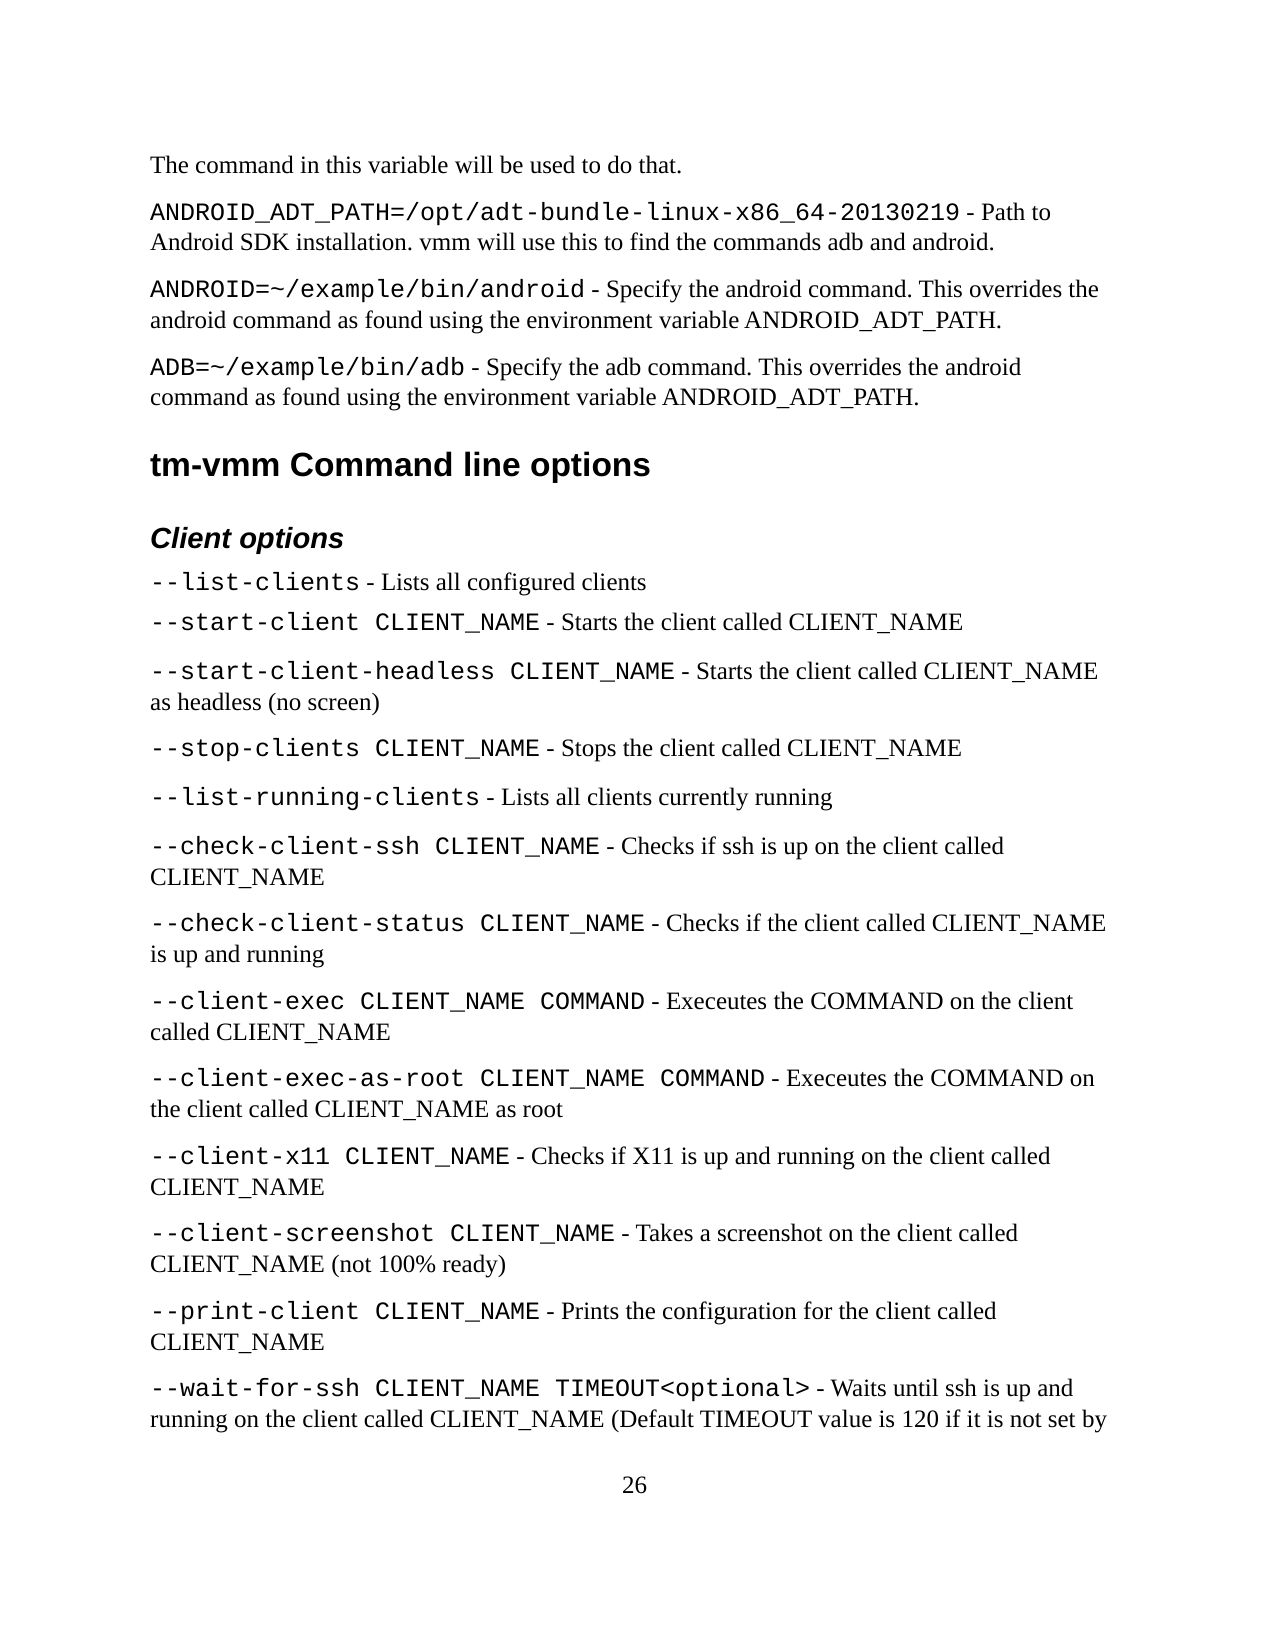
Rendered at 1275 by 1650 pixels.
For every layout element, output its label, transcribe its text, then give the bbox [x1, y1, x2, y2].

text --list-clients - Lists all configured clients [150, 567, 1125, 598]
text ADB=~/example/bin/adb - Specify the adb command. This overrides the android command as found using the environment variable ANDROID_ADT_PATH. [150, 352, 1125, 411]
text ANDROID_ADT_PATH=/opt/adt-bundle-linux-x86_64-20130219 - Path to Android SDK installation. vmm will use this to find the commands adb and android. [150, 197, 1125, 256]
text The command in this variable will be used to do that. [150, 150, 1125, 179]
text --check-client-status CLIENT_NAME - Checks if the client called CLIENT_NAME is up and running [150, 908, 1125, 968]
text --client-exec CLIENT_NAME COMMAND - Execeutes the COMMAND on the client called CLIENT_NAME [150, 986, 1125, 1046]
subtitle Client options [150, 521, 1125, 555]
text --client-x11 CLIENT_NAME - Checks if X11 is up and running on the client called CLIENT_NAME [150, 1141, 1125, 1201]
text --stop-clients CLIENT_NAME - Stops the client called CLIENT_NAME [150, 733, 1125, 764]
text --check-client-ssh CLIENT_NAME - Checks if ssh is up on the client called CLIENT_NAME [150, 831, 1125, 891]
text --list-running-clients - Lists all clients currently running [150, 782, 1125, 813]
text --start-client-headless CLIENT_NAME - Starts the client called CLIENT_NAME as headless (no screen) [150, 656, 1125, 716]
text --client-exec-as-root CLIENT_NAME COMMAND - Execeutes the COMMAND on the client called CLIENT_NAME as root [150, 1063, 1125, 1123]
subtitle tm-vmm Command line options [150, 445, 1125, 484]
text ANDROID=~/example/bin/android - Specify the android command. This overrides the android command as found using the environment variable ANDROID_ADT_PATH. [150, 274, 1125, 334]
text --wait-for-ssh CLIENT_NAME TIMEOUT<optional> - Waits until ssh is up and running on the client called CLIENT_NAME (Default TIMEOUT value is 120 if it is not set by [150, 1373, 1125, 1433]
text --client-screenshot CLIENT_NAME - Takes a screenshot on the client called CLIENT_NAME (not 100% ready) [150, 1218, 1125, 1278]
text --start-client CLIENT_NAME - Starts the client called CLIENT_NAME [150, 607, 1125, 638]
text --print-client CLIENT_NAME - Prints the configuration for the client called CLIENT_NAME [150, 1296, 1125, 1356]
